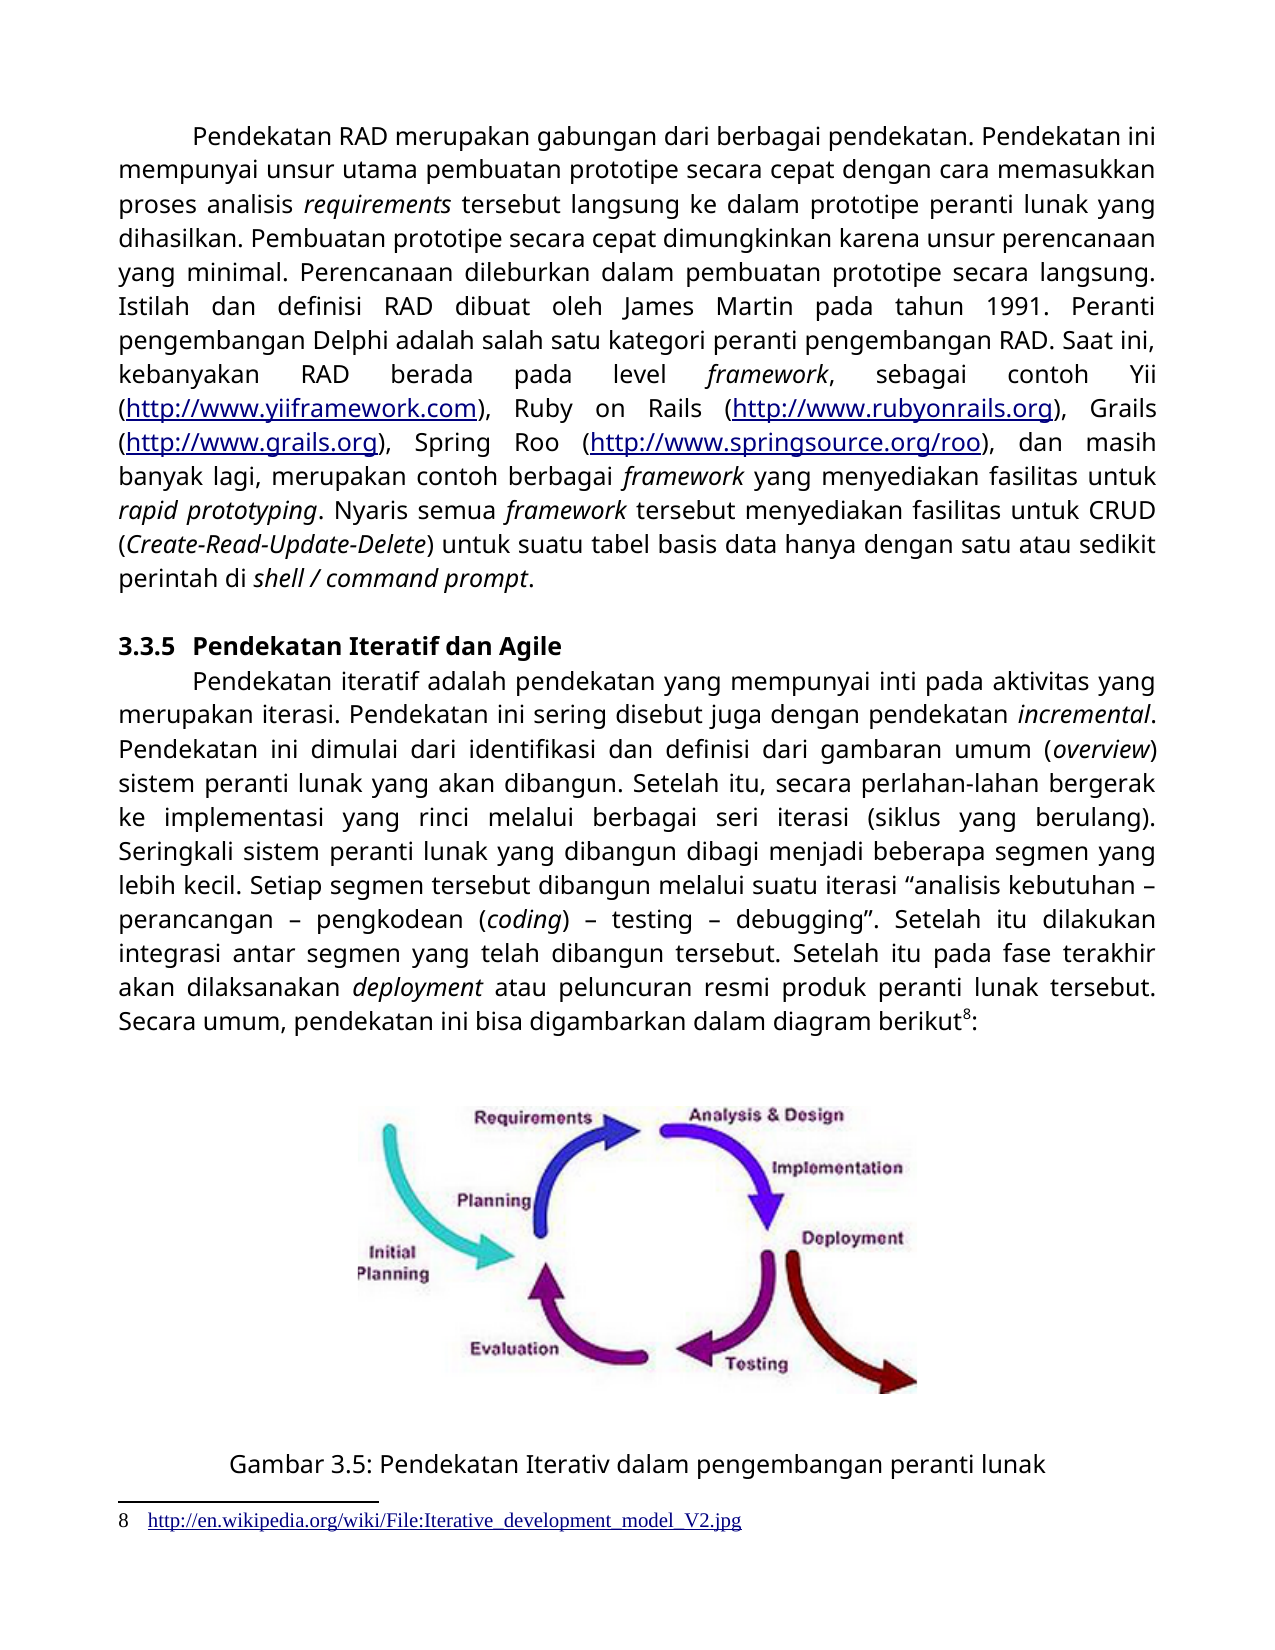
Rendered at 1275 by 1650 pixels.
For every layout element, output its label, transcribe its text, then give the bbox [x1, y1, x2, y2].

text Pendekatan RAD merupakan gabungan dari berbagai pendekatan. Pendekatan ini mempunyai unsur utama pembuatan prototipe secara cepat dengan cara memasukkan proses analisis requirements tersebut langsung ke dalam prototipe peranti lunak yang dihasilkan. Pembuatan prototipe secara cepat dimungkinkan karena unsur perencanaan yang minimal. Perencanaan dileburkan dalam pembuatan prototipe secara langsung. Istilah dan definisi RAD dibuat oleh James Martin pada tahun 1991. Peranti pengembangan Delphi adalah salah satu kategori peranti pengembangan RAD. Saat ini, kebanyakan RAD berada pada level framework, sebagai contoh Yii (http://www.yiiframework.com), Ruby on Rails (http://www.rubyonrails.org), Grails (http://www.grails.org), Spring Roo (http://www.springsource.org/roo), dan masih banyak lagi, merupakan contoh berbagai framework yang menyediakan fasilitas untuk rapid prototyping. Nyaris semua framework tersebut menyediakan fasilitas untuk CRUD (Create-Read-Update-Delete) untuk suatu tabel basis data hanya dengan satu atau sedikit perintah di shell / command prompt. [118, 118, 1157, 595]
text 3.3.5 Pendekatan Iteratif dan Agile [118, 629, 1157, 663]
picture [357, 1106, 918, 1394]
text http://en.wikipedia.org/wiki/File:Iterative_development_model_V2.jpg [118, 1508, 1157, 1532]
text Pendekatan iteratif adalah pendekatan yang mempunyai inti pada aktivitas yang merupakan iterasi. Pendekatan ini sering disebut juga dengan pendekatan incremental. Pendekatan ini dimulai dari identifikasi dan definisi dari gambaran umum (overview) sistem peranti lunak yang akan dibangun. Setelah itu, secara perlahan-lahan bergerak ke implementasi yang rinci melalui berbagai seri iterasi (siklus yang berulang). Seringkali sistem peranti lunak yang dibangun dibagi menjadi beberapa segmen yang lebih kecil. Setiap segmen tersebut dibangun melalui suatu iterasi “analisis kebutuhan – perancangan – pengkodean (coding) – testing – debugging”. Setelah itu dilakukan integrasi antar segmen yang telah dibangun tersebut. Setelah itu pada fase terakhir akan dilaksanakan deployment atau peluncuran resmi produk peranti lunak tersebut. Secara umum, pendekatan ini bisa digambarkan dalam diagram berikut: [118, 663, 1157, 1038]
text Gambar 3.5: Pendekatan Iterativ dalam pengembangan peranti lunak [118, 1447, 1157, 1481]
